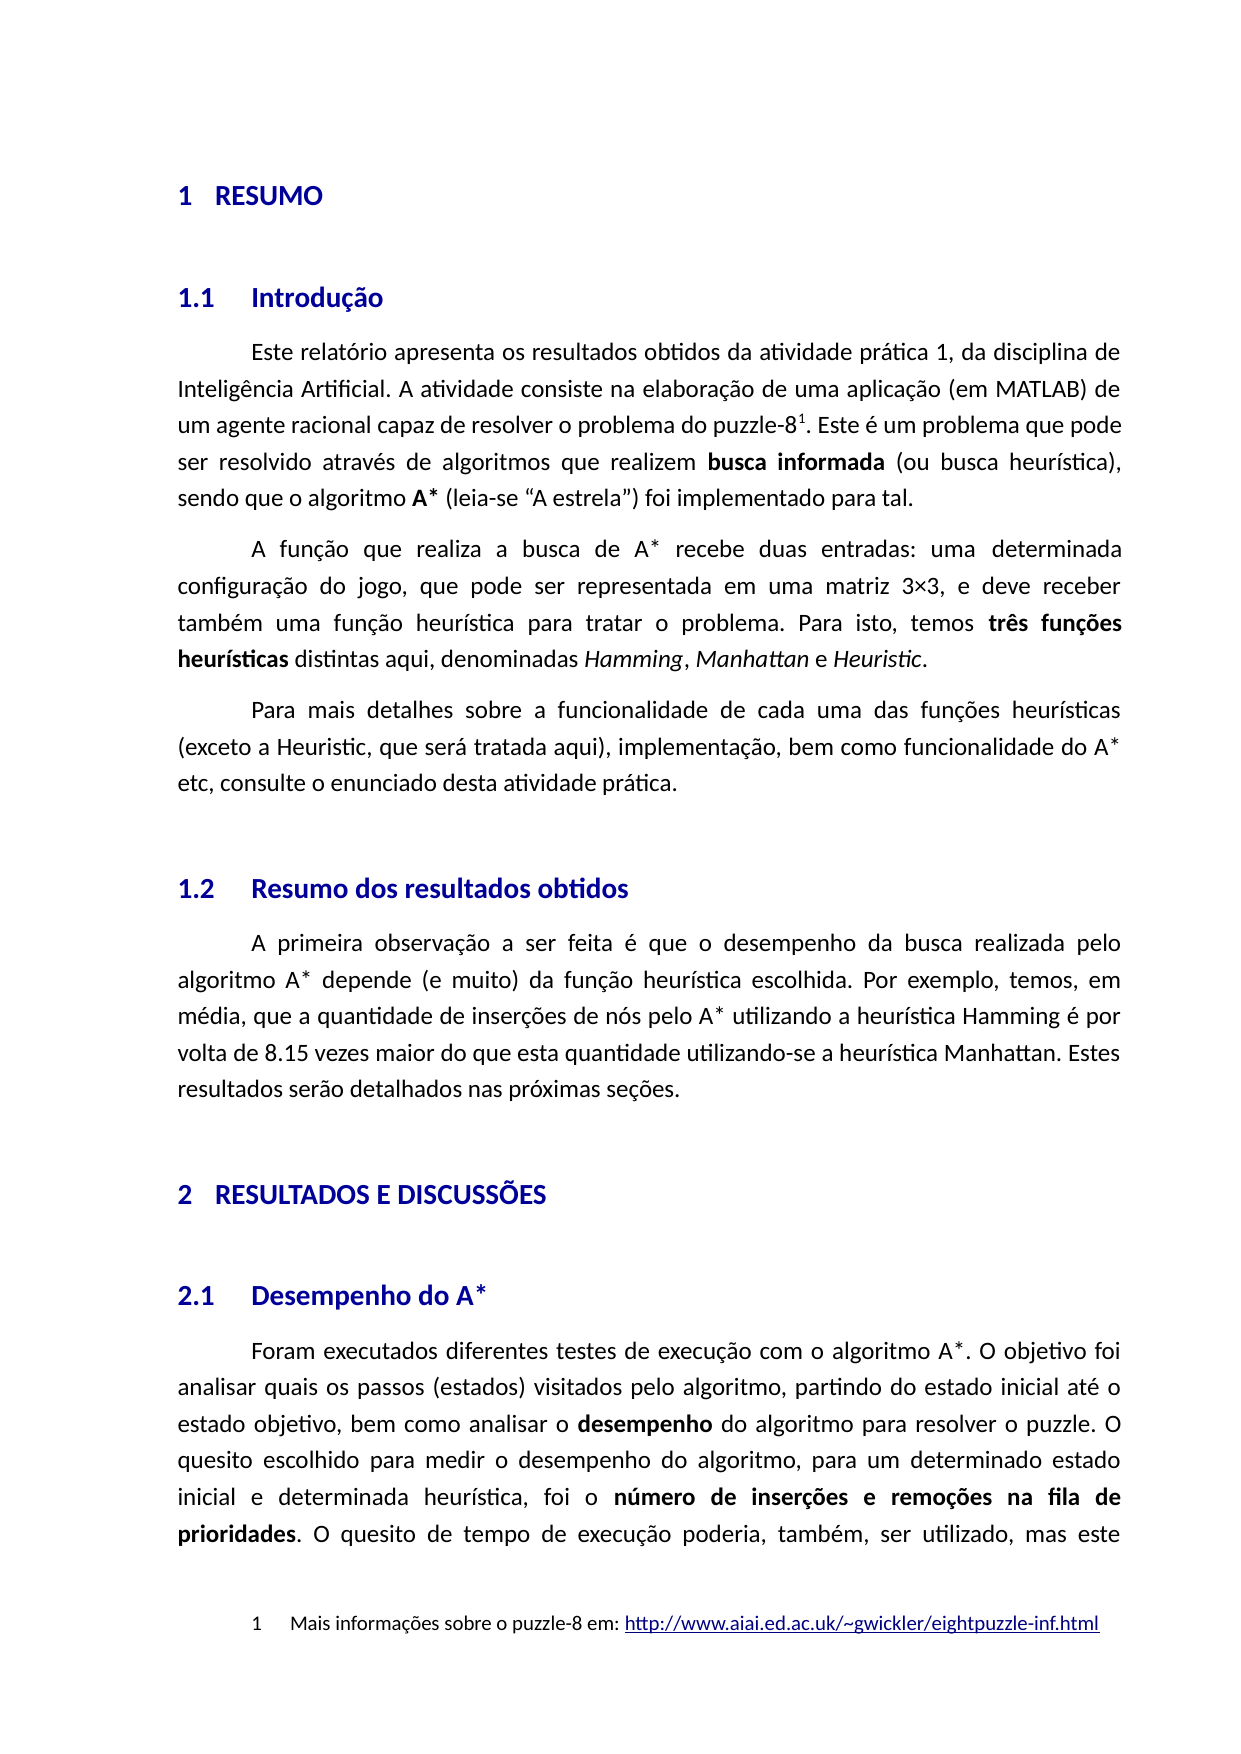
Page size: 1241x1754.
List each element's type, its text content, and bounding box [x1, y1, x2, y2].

text Este relatório apresenta os resultados obtidos da atividade prática 1, da disciplina de Inteligência Artificial. A atividade consiste na elaboração de uma aplicação (em MATLAB) de um agente racional capaz de resolver o problema do puzzle-8. Este é um problema que pode ser resolvido através de algoritmos que realizem busca informada (ou busca heurística), sendo que o algoritmo A* (leia-se “A estrela”) foi implementado para tal. [177, 336, 1122, 513]
subtitle RESUMO [177, 177, 1122, 213]
text A primeira observação a ser feita é que o desempenho da busca realizada pelo algoritmo A* depende (e muito) da função heurística escolhida. Por exemplo, temos, em média, que a quantidade de inserções de nós pelo A* utilizando a heurística Hamming é por volta de 8.15 vezes maior do que esta quantidade utilizando-se a heurística Manhattan. Estes resultados serão detalhados nas próximas seções. [177, 927, 1122, 1104]
subtitle RESULTADOS E DISCUSSÕES [177, 1176, 1122, 1212]
text A função que realiza a busca de A* recebe duas entradas: uma determinada configuração do jogo, que pode ser representada em uma matriz 3×3, e deve receber também uma função heurística para tratar o problema. Para isto, temos três funções heurísticas distintas aqui, denominadas Hamming, Manhattan e Heuristic. [177, 534, 1122, 674]
subtitle Introdução [177, 279, 1122, 314]
subtitle Resumo dos resultados obtidos [177, 870, 1122, 906]
text Foram executados diferentes testes de execução com o algoritmo A*. O objetivo foi analisar quais os passos (estados) visitados pelo algoritmo, partindo do estado inicial até o estado objetivo, bem como analisar o desempenho do algoritmo para resolver o puzzle. O quesito escolhido para medir o desempenho do algoritmo, para um determinado estado inicial e determinada heurística, foi o número de inserções e remoções na fila de prioridades. O quesito de tempo de execução poderia, também, ser utilizado, mas este [177, 1335, 1122, 1548]
subtitle Desempenho do A* [177, 1277, 1122, 1313]
text Para mais detalhes sobre a funcionalidade de cada uma das funções heurísticas (exceto a Heuristic, que será tratada aqui), implementação, bem como funcionalidade do A* etc, consulte o enunciado desta atividade prática. [177, 694, 1122, 798]
text Mais informações sobre o puzzle-8 em: http://www.aiai.ed.ac.uk/~gwickler/eightpuzzle-inf.html [177, 1610, 1122, 1636]
